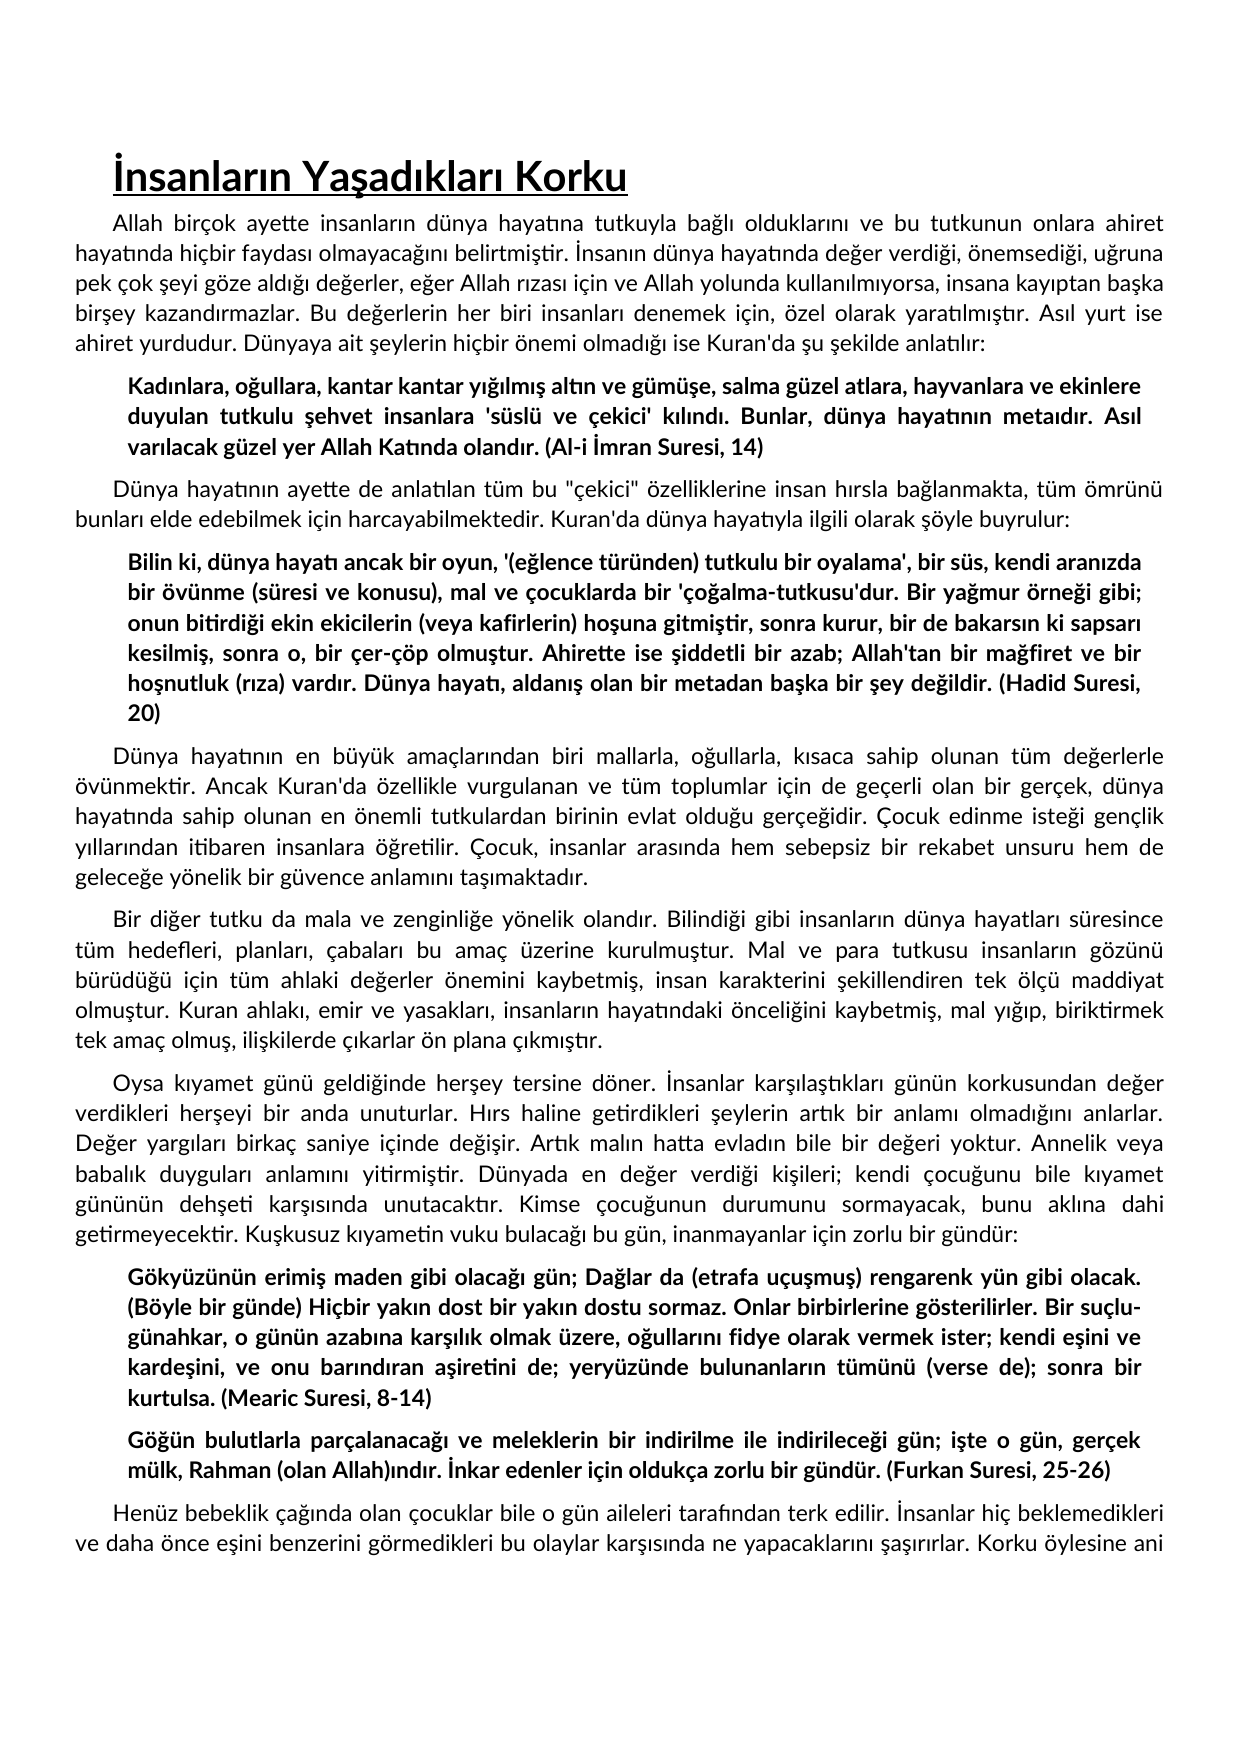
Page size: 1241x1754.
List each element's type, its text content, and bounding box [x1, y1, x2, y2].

text Oysa kıyamet günü geldiğinde herşey tersine döner. İnsanlar karşılaştıkları günün korkusundan değer verdikleri herşeyi bir anda unuturlar. Hırs haline getirdikleri şeylerin artık bir anlamı olmadığını anlarlar. Değer yargıları birkaç saniye içinde değişir. Artık malın hatta evladın bile bir değeri yoktur. Annelik veya babalık duyguları anlamını yitirmiştir. Dünyada en değer verdiği kişileri; kendi çocuğunu bile kıyamet gününün dehşeti karşısında unutacaktır. Kimse çocuğunun durumunu sormayacak, bunu aklına dahi getirmeyecektir. Kuşkusuz kıyametin vuku bulacağı bu gün, inanmayanlar için zorlu bir gündür: [75, 1069, 1165, 1247]
text Kadınlara, oğullara, kantar kantar yığılmış altın ve gümüşe, salma güzel atlara, hayvanlara ve ekinlere duyulan tutkulu şehvet insanlara 'süslü ve çekici' kılındı. Bunlar, dünya hayatının metaıdır. Asıl varılacak güzel yer Allah Katında olandır. (Al-i İmran Suresi, 14) [127, 372, 1143, 460]
text Henüz bebeklik çağında olan çocuklar bile o gün aileleri tarafından terk edilir. İnsanlar hiç beklemedikleri ve daha önce eşini benzerini görmedikleri bu olaylar karşısında ne yapacaklarını şaşırırlar. Korku öylesine ani [75, 1499, 1165, 1557]
text Dünya hayatının en büyük amaçlarından biri mallarla, oğullarla, kısaca sahip olunan tüm değerlerle övünmektir. Ancak Kuran'da özellikle vurgulanan ve tüm toplumlar için de geçerli olan bir gerçek, dünya hayatında sahip olunan en önemli tutkulardan birinin evlat olduğu gerçeğidir. Çocuk edinme isteği gençlik yıllarından itibaren insanlara öğretilir. Çocuk, insanlar arasında hem sebepsiz bir rekabet unsuru hem de geleceğe yönelik bir güvence anlamını taşımaktadır. [75, 742, 1165, 890]
text Allah birçok ayette insanların dünya hayatına tutkuyla bağlı olduklarını ve bu tutkunun onlara ahiret hayatında hiçbir faydası olmayacağını belirtmiştir. İnsanın dünya hayatında değer verdiği, önemsediği, uğruna pek çok şeyi göze aldığı değerler, eğer Allah rızası için ve Allah yolunda kullanılmıyorsa, insana kayıptan başka birşey kazandırmazlar. Bu değerlerin her biri insanları denemek için, özel olarak yaratılmıştır. Asıl yurt ise ahiret yurdudur. Dünyaya ait şeylerin hiçbir önemi olmadığı ise Kuran'da şu şekilde anlatılır: [75, 208, 1165, 357]
text Dünya hayatının ayette de anlatılan tüm bu "çekici" özelliklerine insan hırsla bağlanmakta, tüm ömrünü bunları elde edebilmek için harcayabilmektedir. Kuran'da dünya hayatıyla ilgili olarak şöyle buyrulur: [75, 475, 1165, 533]
subtitle İnsanların Yaşadıkları Korku [112, 150, 1165, 200]
text Bir diğer tutku da mala ve zenginliğe yönelik olandır. Bilindiği gibi insanların dünya hayatları süresince tüm hedefleri, planları, çabaları bu amaç üzerine kurulmuştur. Mal ve para tutkusu insanların gözünü bürüdüğü için tüm ahlaki değerler önemini kaybetmiş, insan karakterini şekillendiren tek ölçü maddiyat olmuştur. Kuran ahlakı, emir ve yasakları, insanların hayatındaki önceliğini kaybetmiş, mal yığıp, biriktirmek tek amaç olmuş, ilişkilerde çıkarlar ön plana çıkmıştır. [75, 905, 1165, 1053]
text Gökyüzünün erimiş maden gibi olacağı gün; Dağlar da (etrafa uçuşmuş) rengarenk yün gibi olacak. (Böyle bir günde) Hiçbir yakın dost bir yakın dostu sormaz. Onlar birbirlerine gösterilirler. Bir suçlu-günahkar, o günün azabına karşılık olmak üzere, oğullarını fidye olarak vermek ister; kendi eşini ve kardeşini, ve onu barındıran aşiretini de; yeryüzünde bulunanların tümünü (verse de); sonra bir kurtulsa. (Mearic Suresi, 8-14) [127, 1262, 1143, 1411]
text Göğün bulutlarla parçalanacağı ve meleklerin bir indirilme ile indirileceği gün; işte o gün, gerçek mülk, Rahman (olan Allah)ındır. İnkar edenler için oldukça zorlu bir gündür. (Furkan Suresi, 25-26) [127, 1426, 1143, 1484]
text Bilin ki, dünya hayatı ancak bir oyun, '(eğlence türünden) tutkulu bir oyalama', bir süs, kendi aranızda bir övünme (süresi ve konusu), mal ve çocuklarda bir 'çoğalma-tutkusu'dur. Bir yağmur örneği gibi; onun bitirdiği ekin ekicilerin (veya kafirlerin) hoşuna gitmiştir, sonra kurur, bir de bakarsın ki sapsarı kesilmiş, sonra o, bir çer-çöp olmuştur. Ahirette ise şiddetli bir azab; Allah'tan bir mağfiret ve bir hoşnutluk (rıza) vardır. Dünya hayatı, aldanış olan bir metadan başka bir şey değildir. (Hadid Suresi, 20) [127, 548, 1143, 726]
